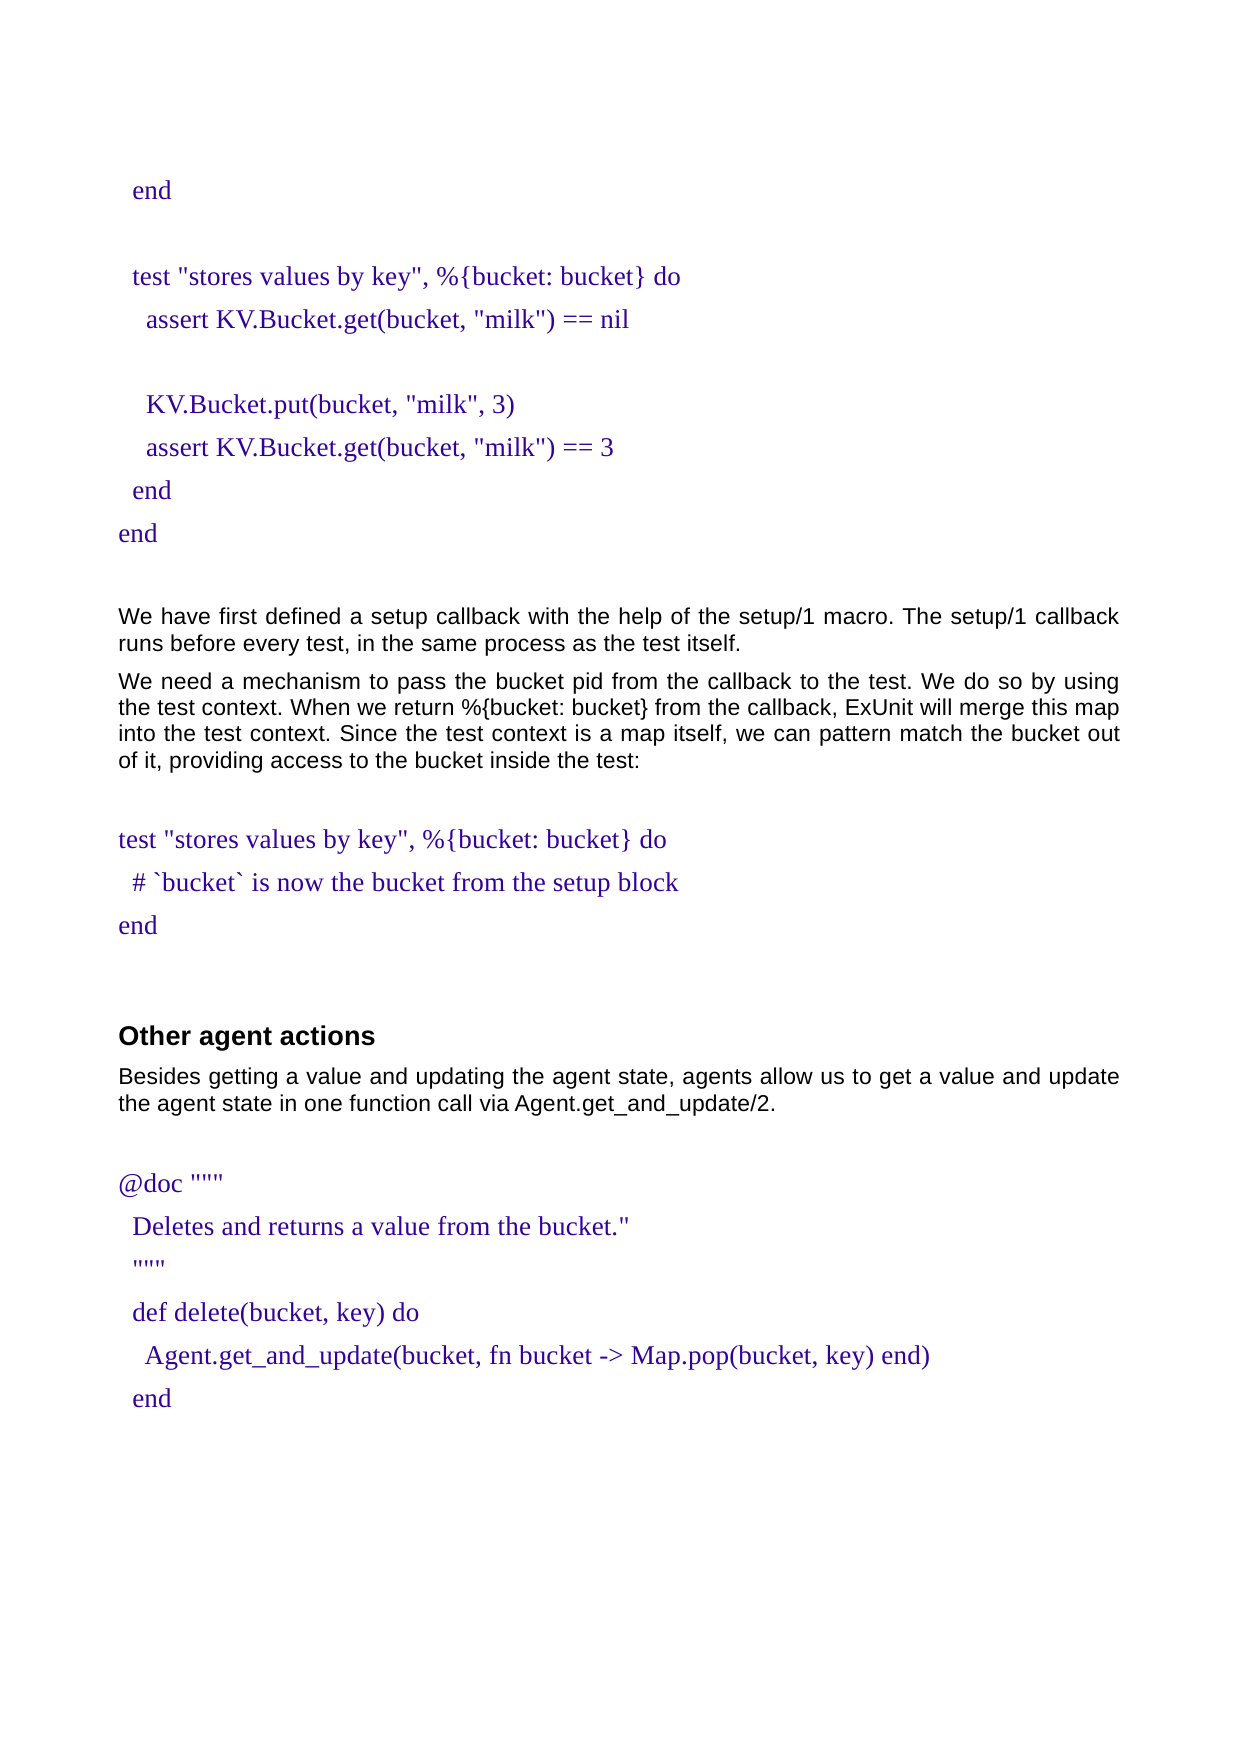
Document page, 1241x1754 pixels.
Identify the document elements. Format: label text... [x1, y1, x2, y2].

text end [118, 517, 1122, 548]
text We have first defined a setup callback with the help of the setup/1 macro. The setup/1 callback runs before every test, in the same process as the test itself. [118, 603, 1122, 656]
text end [118, 474, 1122, 506]
text end [118, 1382, 1122, 1413]
text Besides getting a value and updating the agent state, agents allow us to get a value and update the agent state in one function call via Agent.get_and_update/2. [118, 1063, 1122, 1116]
text @doc """ [118, 1167, 1122, 1198]
text test "stores values by key", %{bucket: bucket} do [118, 260, 1122, 291]
text KV.Bucket.put(bucket, "milk", 3) [118, 388, 1122, 420]
text """ [118, 1253, 1122, 1284]
text end [118, 174, 1122, 205]
text assert KV.Bucket.get(bucket, "milk") == nil [118, 303, 1122, 334]
text Deletes and returns a value from the bucket." [118, 1210, 1122, 1241]
text # `bucket` is now the bucket from the setup block [118, 866, 1122, 897]
text We need a mechanism to pass the bucket pid from the callback to the test. We do so by using the test context. When we return %{bucket: bucket} from the callback, ExUnit will merge this map into the test context. Since the test context is a map itself, we can pattern match the bucket out of it, providing access to the bucket inside the test: [118, 668, 1122, 773]
text Agent.get_and_update(bucket, fn bucket -> Map.pop(bucket, key) end) [118, 1339, 1122, 1370]
subtitle Other agent actions [118, 1019, 1122, 1051]
text test "stores values by key", %{bucket: bucket} do [118, 823, 1122, 854]
text end [118, 909, 1122, 940]
text def delete(bucket, key) do [118, 1296, 1122, 1327]
text assert KV.Bucket.get(bucket, "milk") == 3 [118, 431, 1122, 463]
